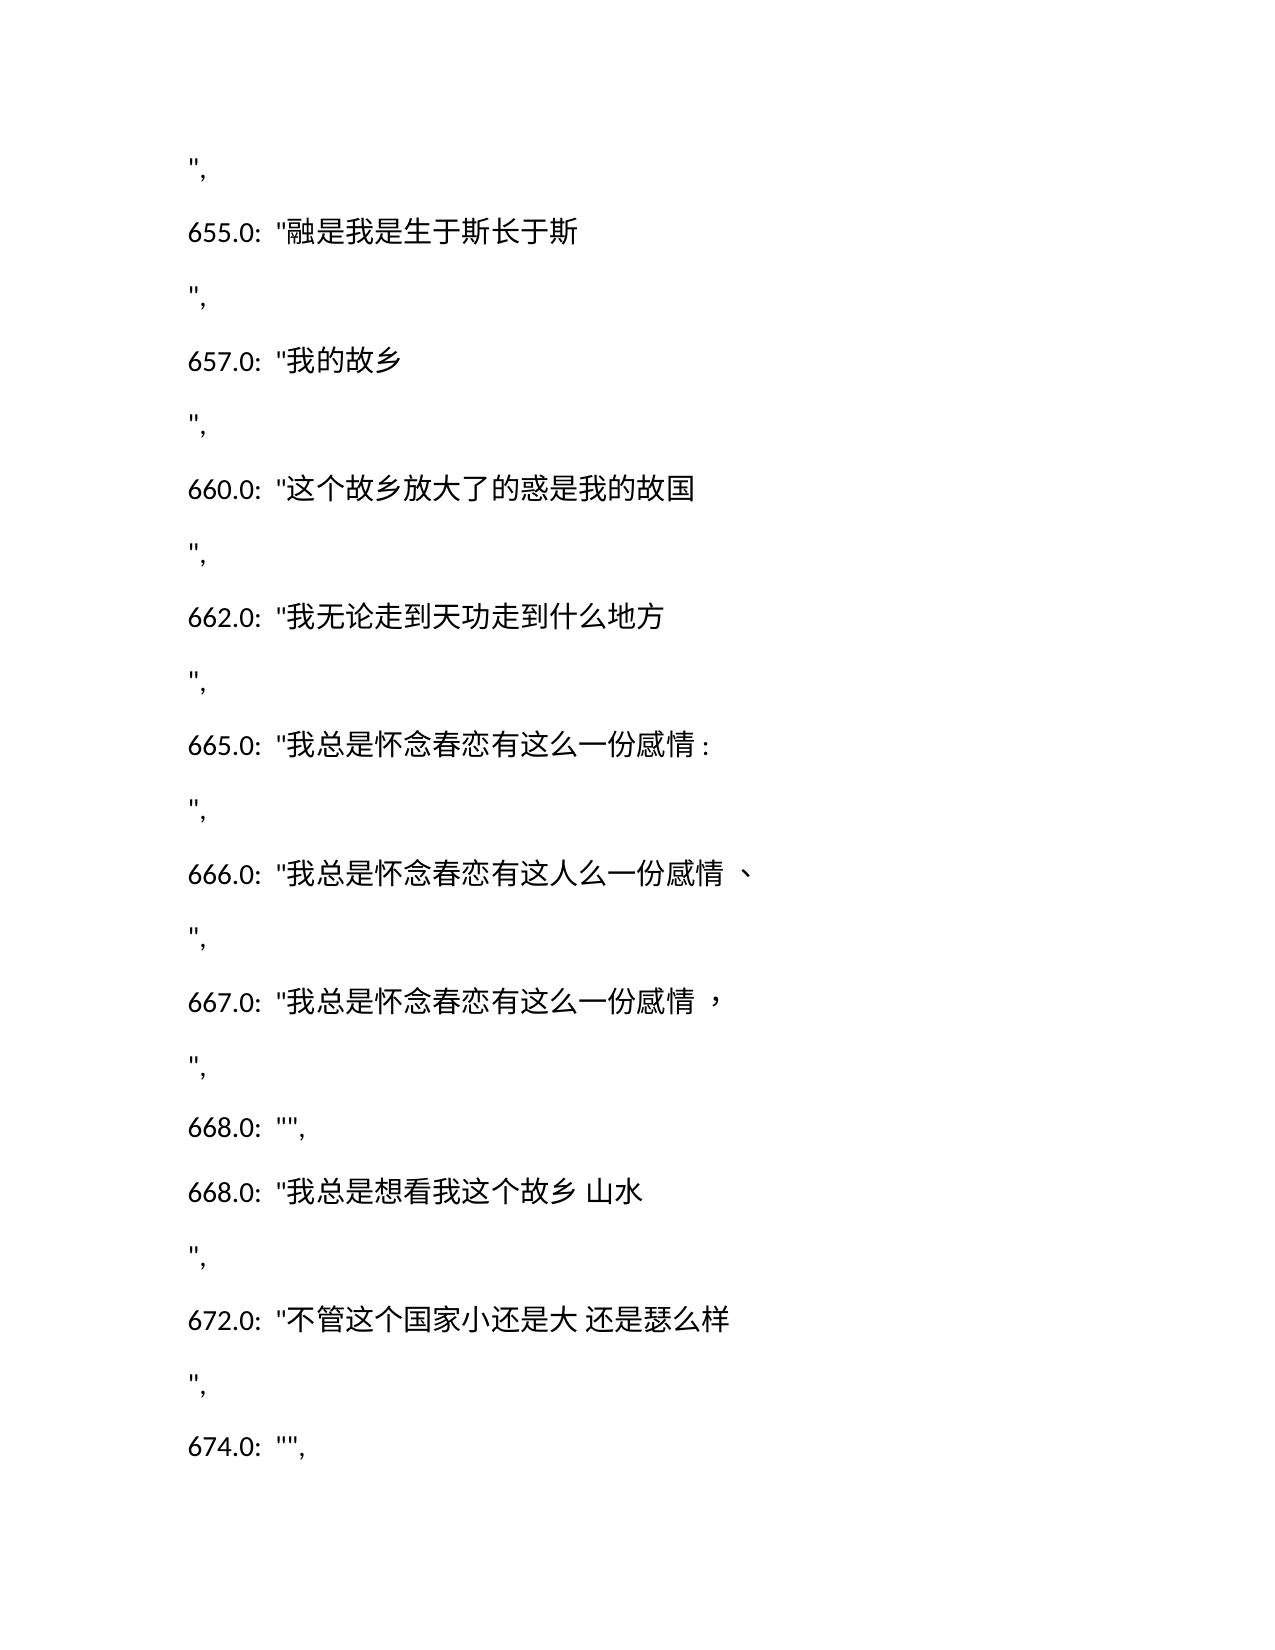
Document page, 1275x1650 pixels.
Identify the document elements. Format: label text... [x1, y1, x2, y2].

text 666.0: "我总是怀念春恋有这人么一份感情 、 [187, 853, 1087, 893]
text ", [187, 919, 1087, 955]
text 667.0: "我总是怀念春恋有这么一份感情 ， [187, 981, 1087, 1021]
text ", [187, 406, 1087, 442]
text 655.0: "融是我是生于斯长于斯 [187, 212, 1087, 251]
text 657.0: "我的故乡 [187, 340, 1087, 380]
text ", [187, 1238, 1087, 1273]
text ", [187, 535, 1087, 570]
text ", [187, 1048, 1087, 1083]
text 668.0: "", [187, 1109, 1087, 1145]
text ", [187, 278, 1087, 314]
text ", [187, 791, 1087, 827]
text 660.0: "这个故乡放大了的惑是我的故国 [187, 468, 1087, 508]
text 672.0: "不管这个国家小还是大 还是瑟么样 [187, 1299, 1087, 1339]
text ", [187, 663, 1087, 698]
text 665.0: "我总是怀念春恋有这么一份感情 : [187, 725, 1087, 764]
text ", [187, 150, 1087, 186]
text 662.0: "我无论走到天功走到什么地方 [187, 596, 1087, 636]
text ", [187, 1366, 1087, 1401]
text 668.0: "我总是想看我这个故乡 山水 [187, 1171, 1087, 1211]
text 674.0: "", [187, 1428, 1087, 1463]
